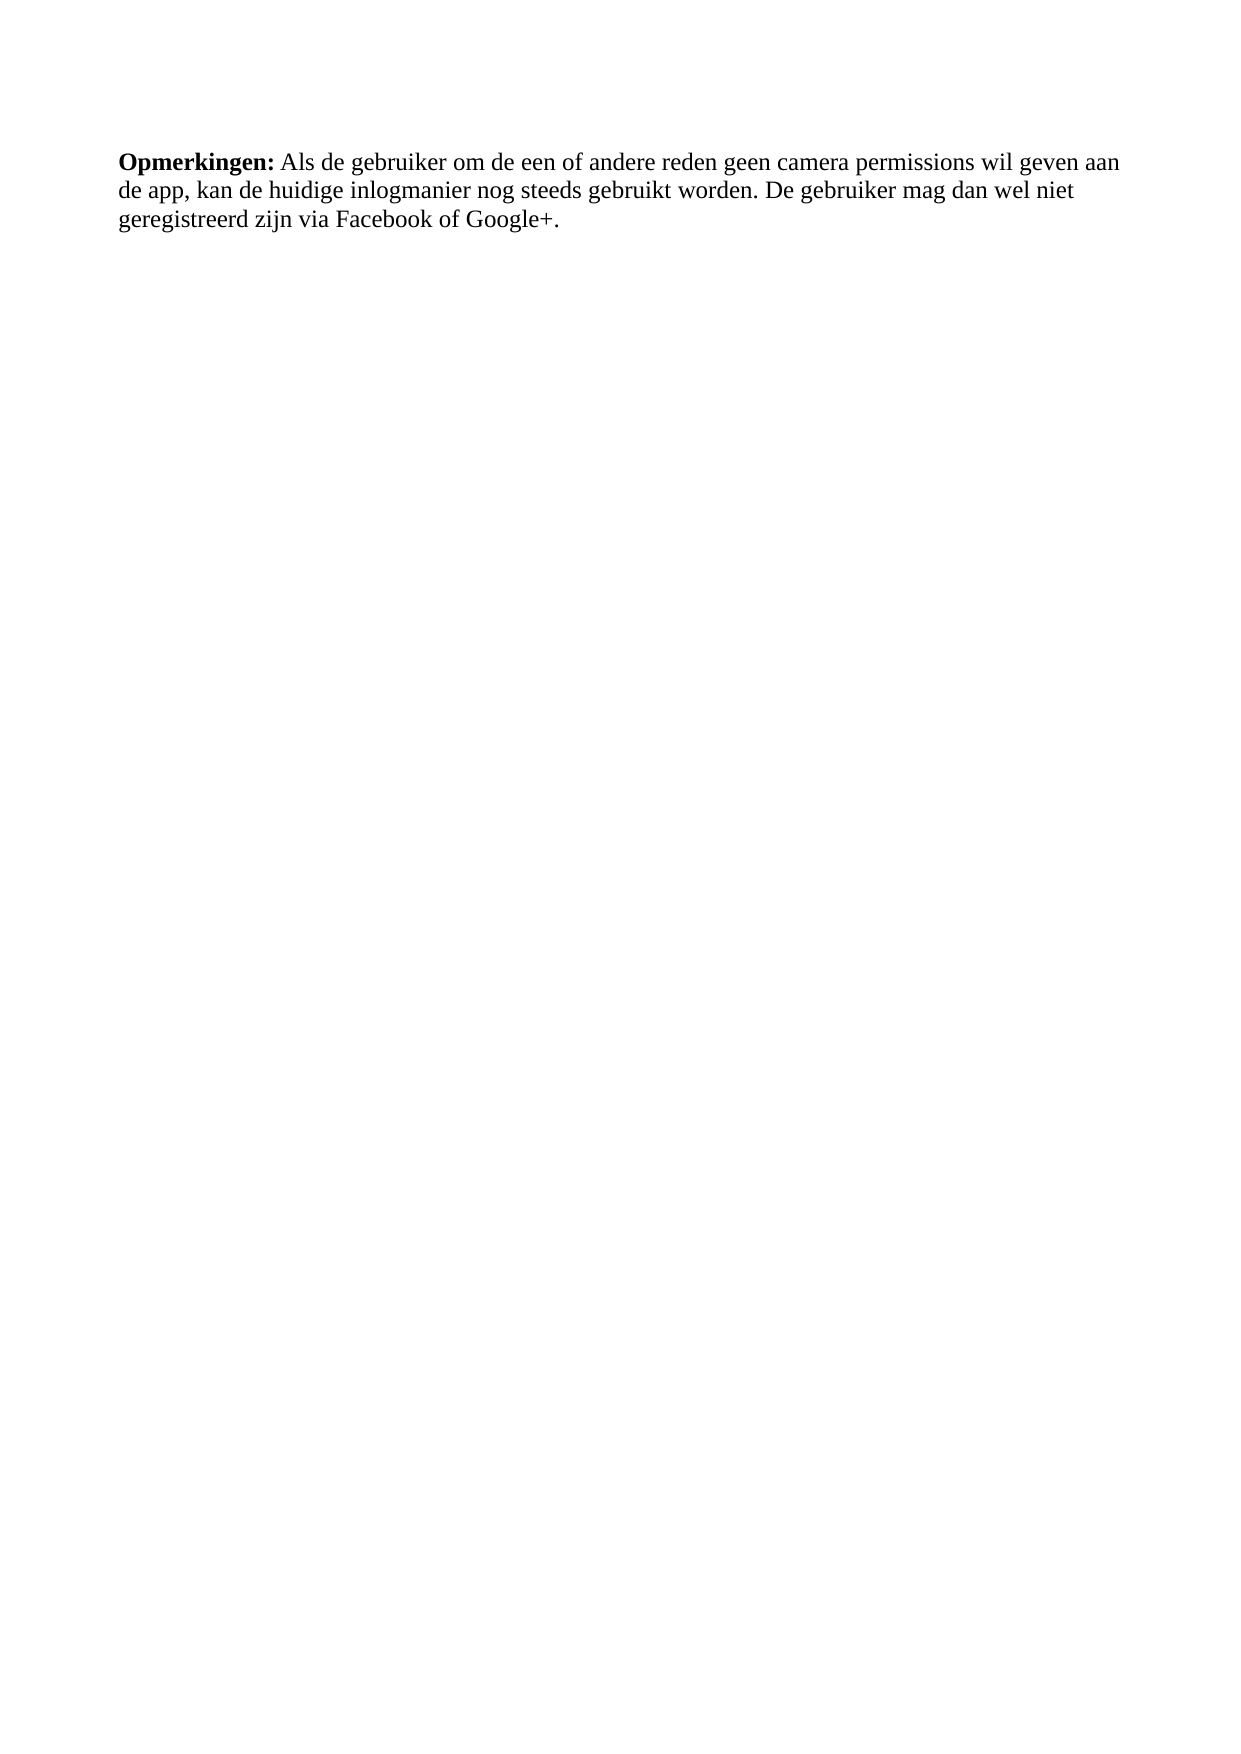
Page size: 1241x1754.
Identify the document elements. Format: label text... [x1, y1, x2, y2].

text Opmerkingen: Als de gebruiker om de een of andere reden geen camera permissions wil geven aan de app, kan de huidige inlogmanier nog steeds gebruikt worden. De gebruiker mag dan wel niet geregistreerd zijn via Facebook of Google+. [118, 147, 1122, 233]
